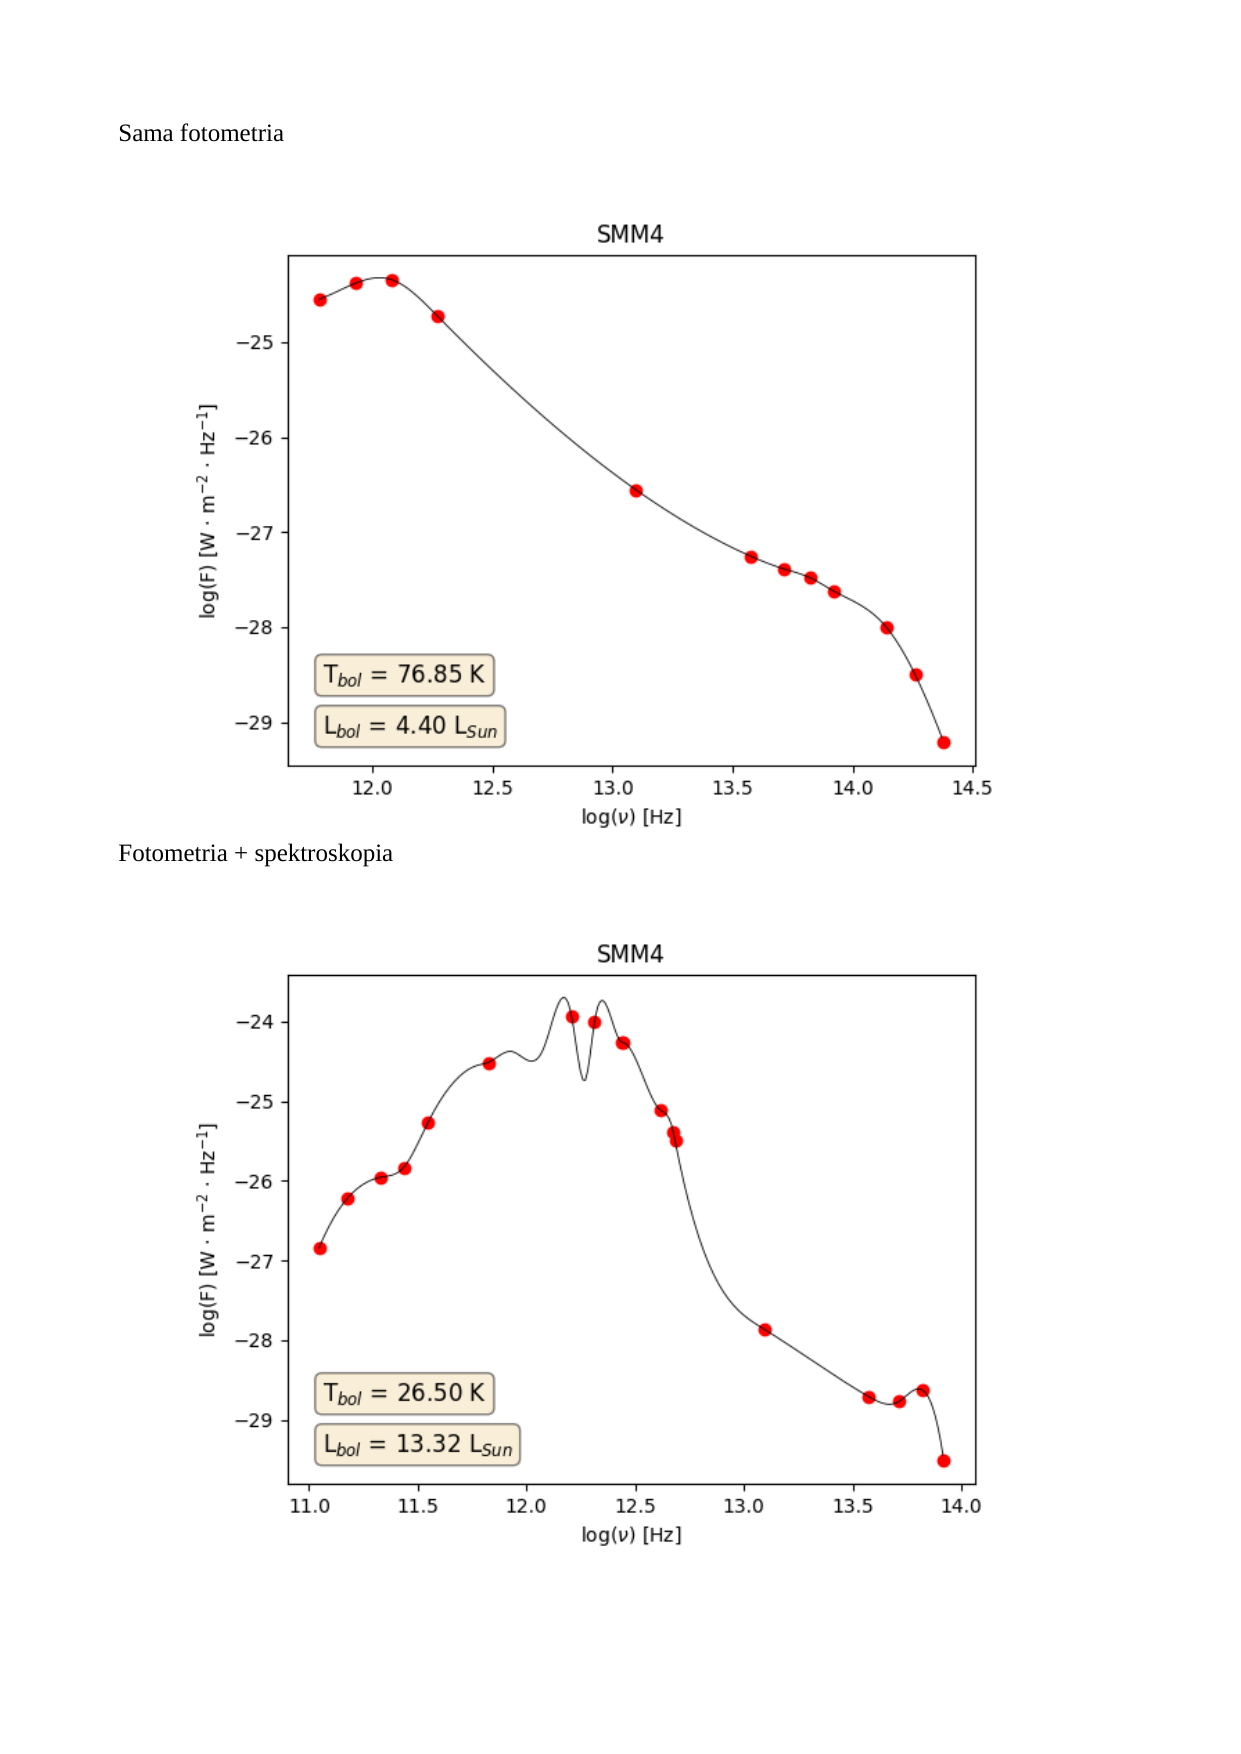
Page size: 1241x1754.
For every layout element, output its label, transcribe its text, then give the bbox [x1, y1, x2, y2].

text Sama fotometria [118, 118, 1122, 147]
text Fotometria + spektroskopia [118, 176, 1122, 867]
picture [177, 895, 1063, 1557]
picture [177, 175, 1063, 839]
